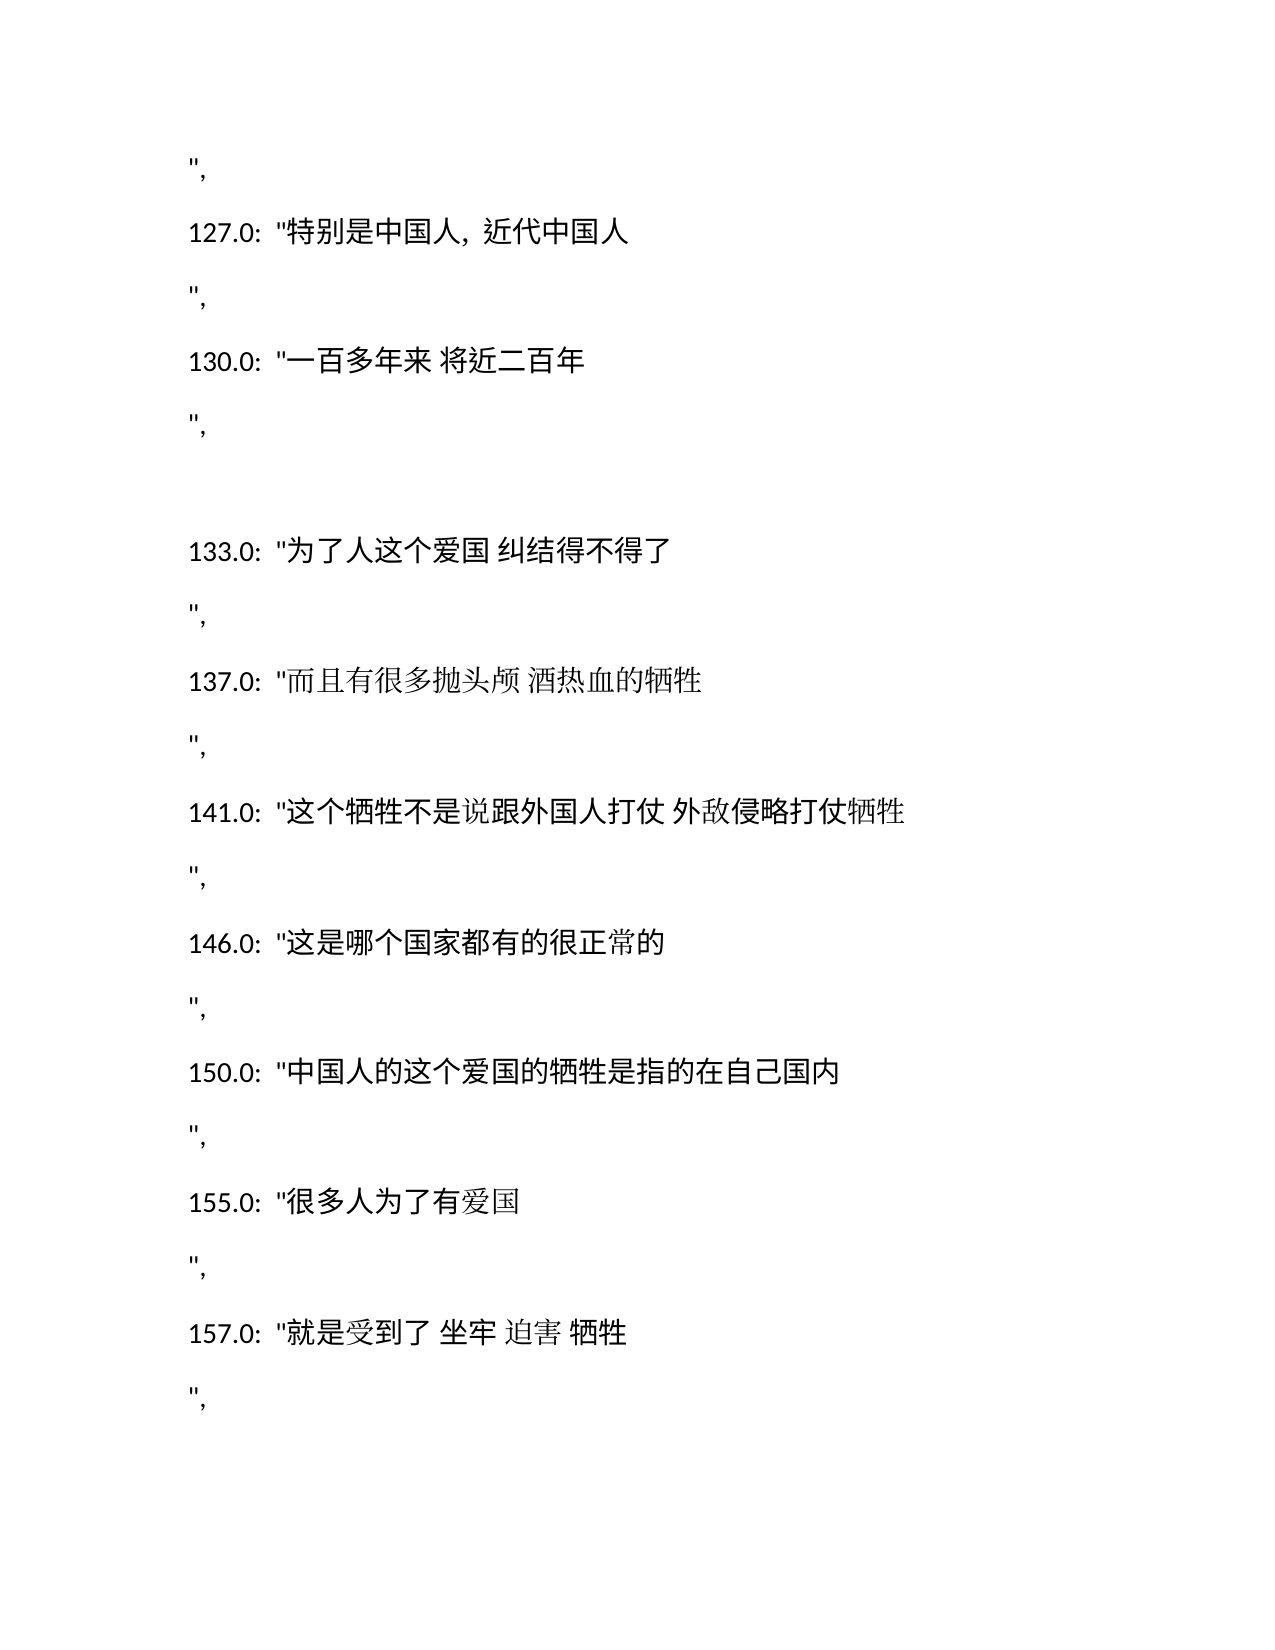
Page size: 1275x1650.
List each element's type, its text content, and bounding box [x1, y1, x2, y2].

text ", [187, 727, 1087, 763]
text ", [187, 989, 1087, 1025]
text 127.0: "特别是中国人, 近代中国人 [187, 212, 1087, 251]
text 133.0: "为了人这个爱国 纠结得不得了 [187, 530, 1087, 570]
text ", [187, 1248, 1087, 1284]
text ", [187, 596, 1087, 632]
text ", [187, 858, 1087, 894]
text 150.0: "中国人的这个爱国的牺牲是指的在自己国内 [187, 1051, 1087, 1091]
text 137.0: "而且有很多抛头颅 酒热血的牺牲 [187, 658, 1087, 700]
text 157.0: "就是受到了 坐牢 迫害 牺牲 [187, 1310, 1087, 1352]
text 155.0: "很多人为了有爱国 [187, 1179, 1087, 1221]
text ", [187, 406, 1087, 442]
text ", [187, 1117, 1087, 1153]
text 130.0: "一百多年来 将近二百年 [187, 340, 1087, 380]
text 141.0: "这个牺牲不是说跟外国人打仗 外敌侵略打仗牺牲 [187, 789, 1087, 831]
text 146.0: "这是哪个国家都有的很正常的 [187, 920, 1087, 962]
text ", [187, 1379, 1087, 1415]
text ", [187, 278, 1087, 314]
text ", [187, 150, 1087, 186]
